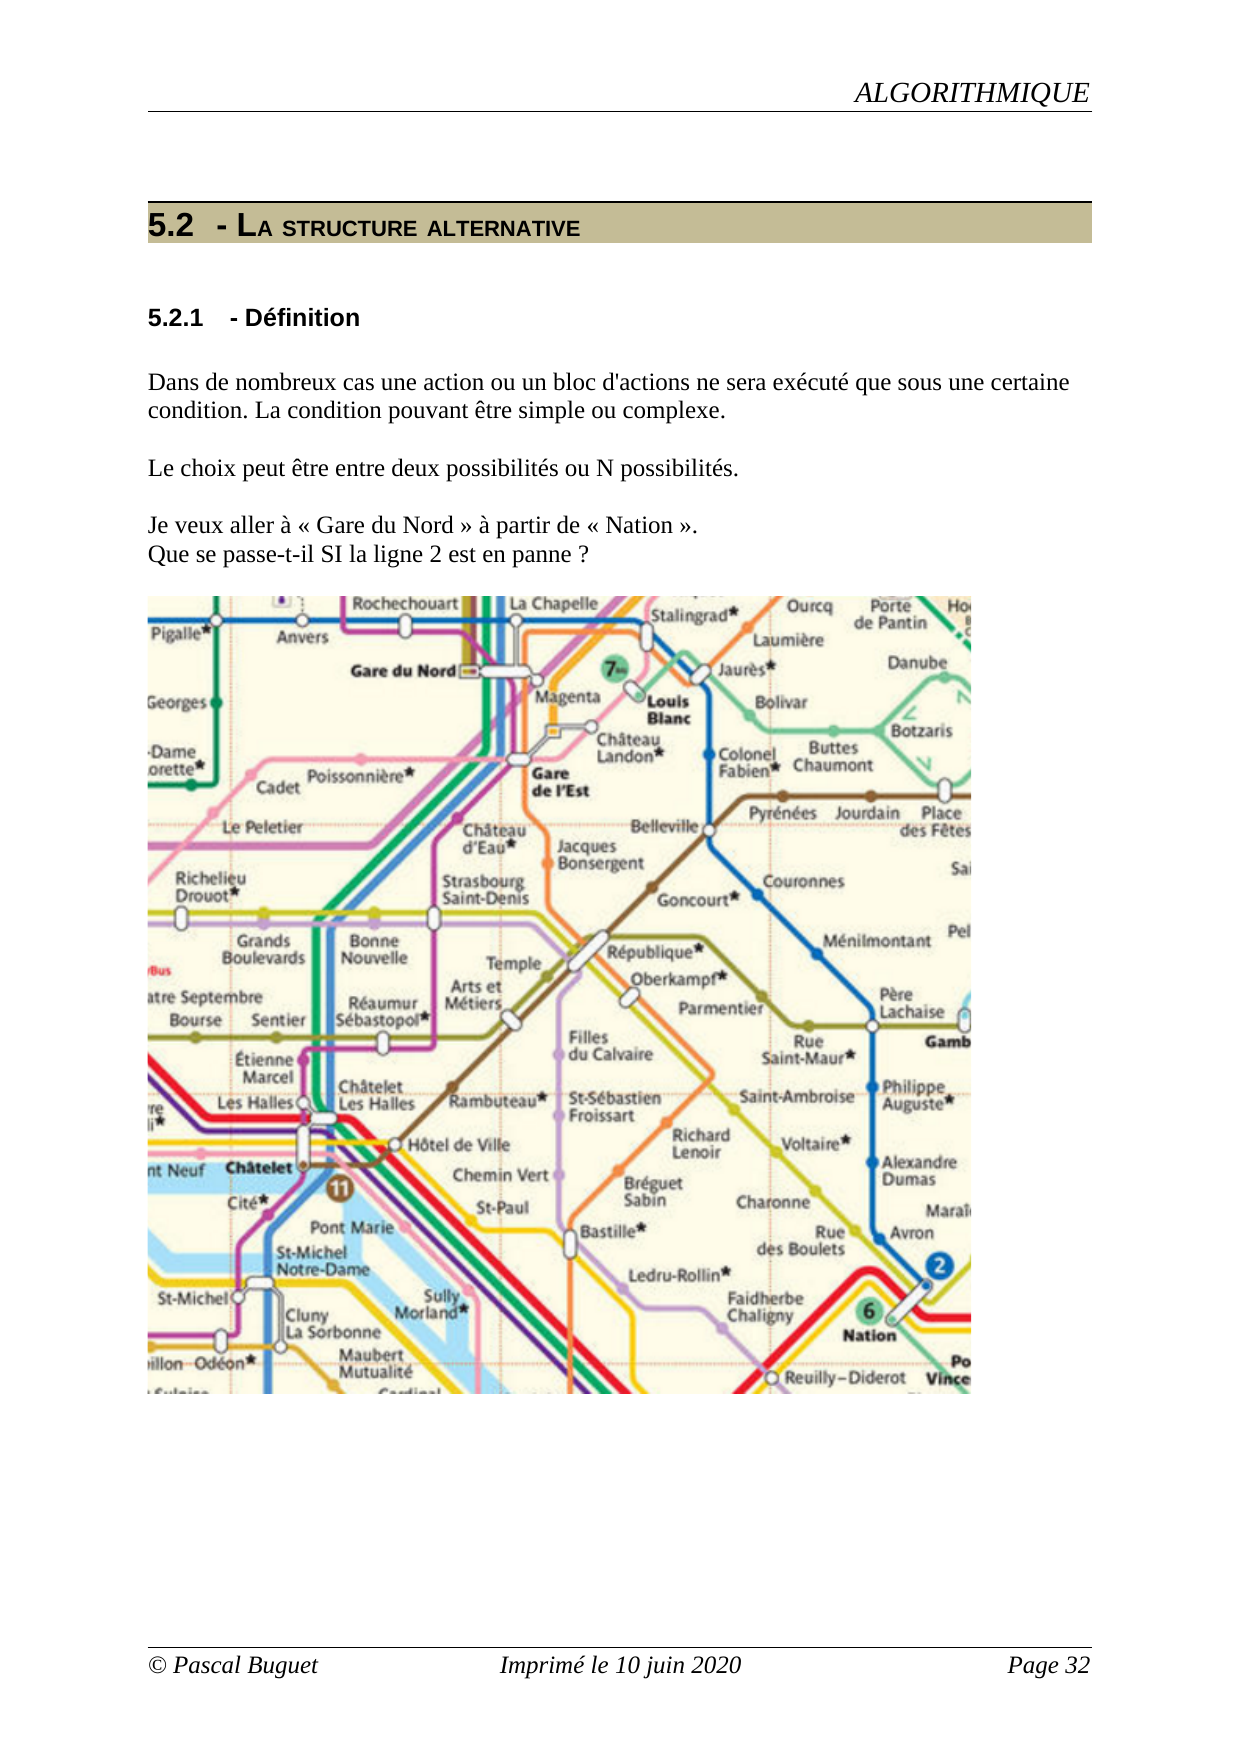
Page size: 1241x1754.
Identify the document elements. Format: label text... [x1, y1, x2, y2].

picture [147, 596, 972, 1394]
text Je veux aller à « Gare du Nord » à partir de « Nation ». [148, 511, 1092, 539]
text Le choix peut être entre deux possibilités ou N possibilités. [148, 453, 1092, 482]
subtitle - La structure alternative [148, 203, 1092, 243]
text Que se passe-t-il SI la ligne 2 est en panne ? [148, 539, 1092, 568]
text Dans de nombreux cas une action ou un bloc d'actions ne sera exécuté que sous une certaine condition. La condition pouvant être simple ou complexe. [148, 367, 1092, 424]
subtitle - Définition [148, 303, 1092, 332]
